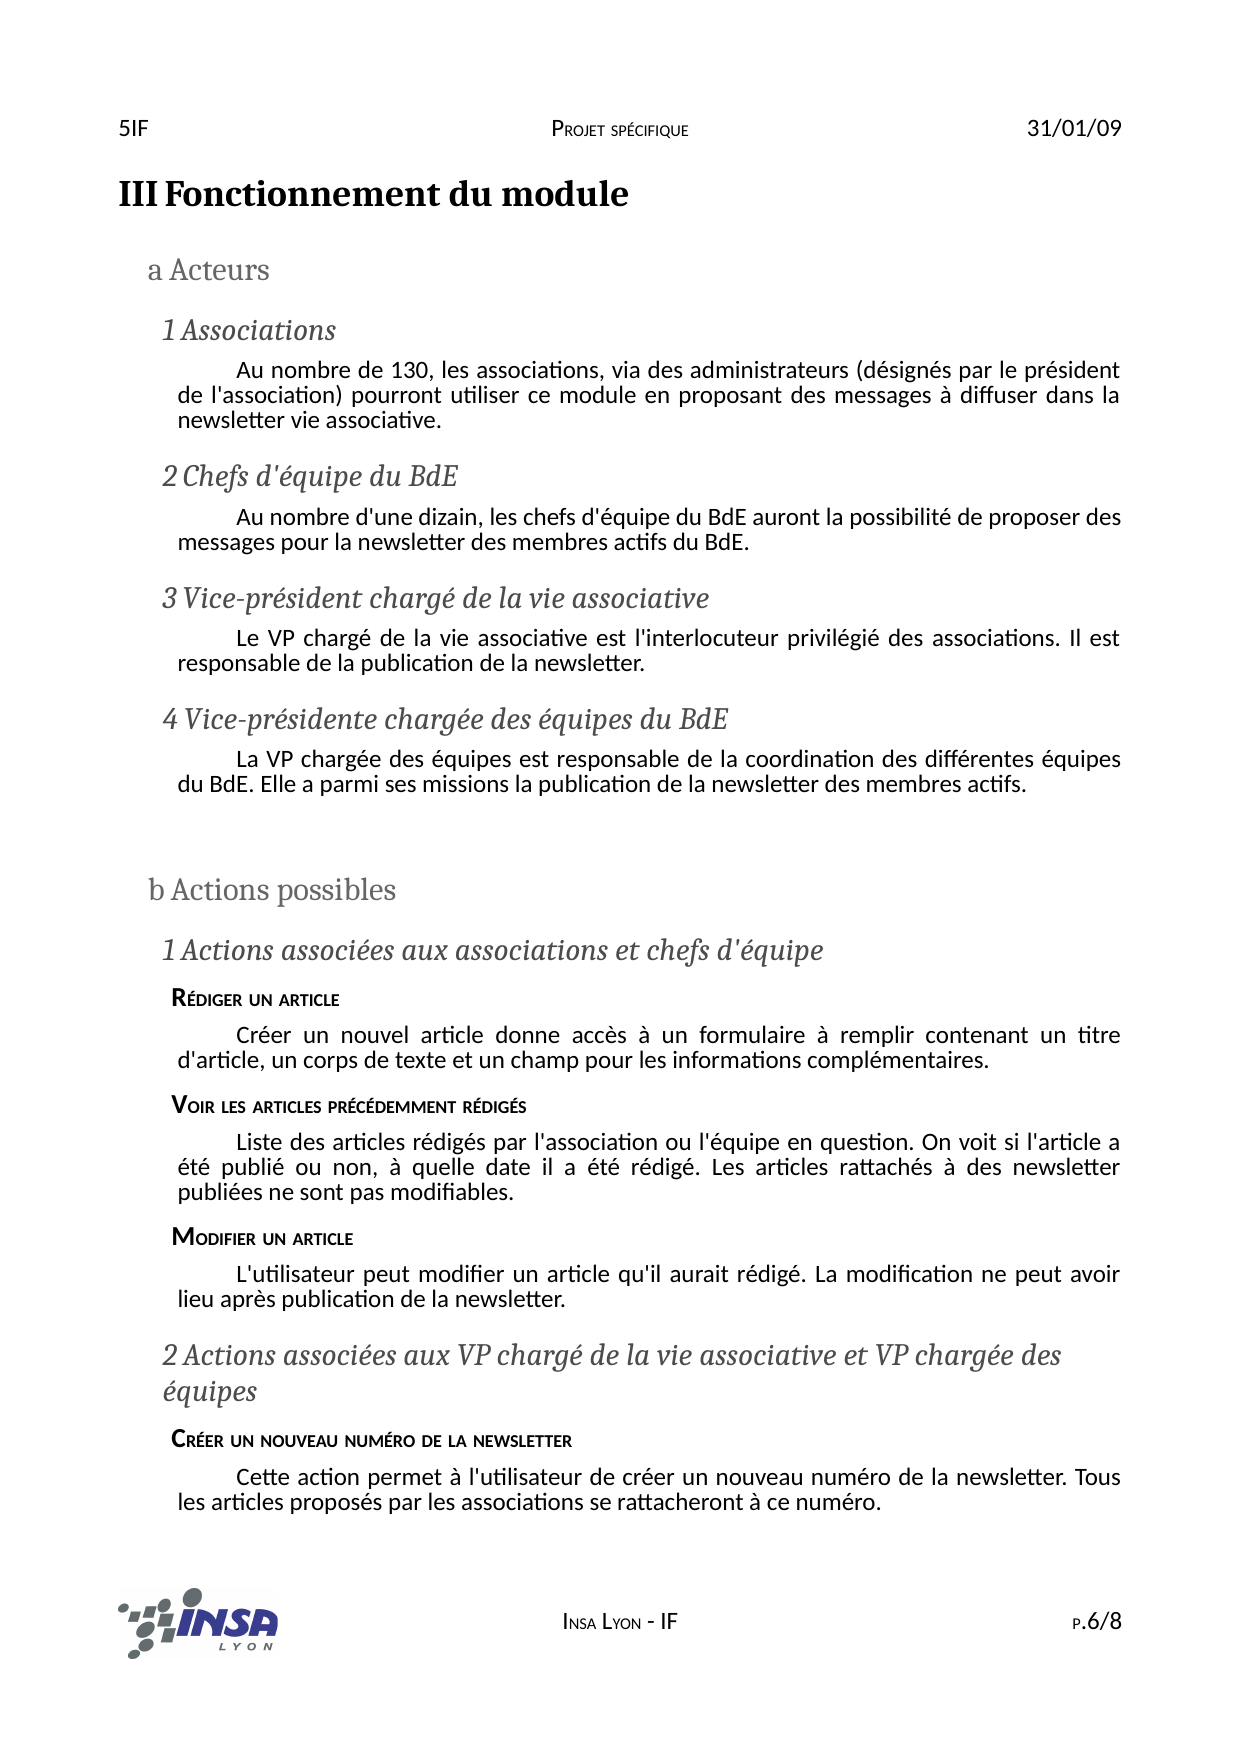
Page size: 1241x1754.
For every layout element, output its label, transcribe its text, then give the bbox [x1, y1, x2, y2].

text La VP chargée des équipes est responsable de la coordination des différentes équipes du BdE. Elle a parmi ses missions la publication de la newsletter des membres actifs. [177, 749, 1122, 799]
subtitle Créer un nouveau numéro de la newsletter [118, 1427, 1122, 1455]
subtitle Vice-présidente chargée des équipes du BdE [118, 701, 1122, 737]
subtitle Voir les articles précédemment rédigés [118, 1093, 1122, 1120]
subtitle Actions associées aux associations et chefs d'équipe [118, 932, 1122, 968]
text L'utilisateur peut modifier un article qu'il aurait rédigé. La modification ne peut avoir lieu après publication de la newsletter. [177, 1264, 1122, 1314]
picture [118, 1588, 278, 1659]
text Le VP chargé de la vie associative est l'interlocuteur privilégié des associations. Il est responsable de la publication de la newsletter. [177, 628, 1122, 678]
subtitle Vice-président chargé de la vie associative [118, 580, 1122, 616]
text Liste des articles rédigés par l'association ou l'équipe en question. On voit si l'article a été publié ou non, à quelle date il a été rédigé. Les articles rattachés à des newsletter publiées ne sont pas modifiables. [177, 1132, 1122, 1207]
text Au nombre de 130, les associations, via des administrateurs (désignés par le président de l'association) pourront utiliser ce module en proposant des messages à diffuser dans la newsletter vie associative. [177, 360, 1122, 435]
subtitle Fonctionnement du module [118, 173, 1122, 216]
subtitle Actions possibles [118, 871, 1122, 908]
subtitle Modifier un article [118, 1225, 1122, 1252]
text Cette action permet à l'utilisateur de créer un nouveau numéro de la newsletter. Tous les articles proposés par les associations se rattacheront à ce numéro. [177, 1467, 1122, 1517]
subtitle Associations [118, 312, 1122, 348]
text Au nombre d'une dizain, les chefs d'équipe du BdE auront la possibilité de proposer des messages pour la newsletter des membres actifs du BdE. [177, 506, 1122, 556]
subtitle Acteurs [118, 251, 1122, 288]
subtitle Rédiger un article [118, 986, 1122, 1013]
text Créer un nouvel article donne accès à un formulaire à remplir contenant un titre d'article, un corps de texte et un champ pour les informations complémentaires. [177, 1025, 1122, 1075]
subtitle Chefs d'équipe du BdE [118, 458, 1122, 494]
subtitle Actions associées aux VP chargé de la vie associative et VP chargée des équipes [118, 1338, 1122, 1409]
